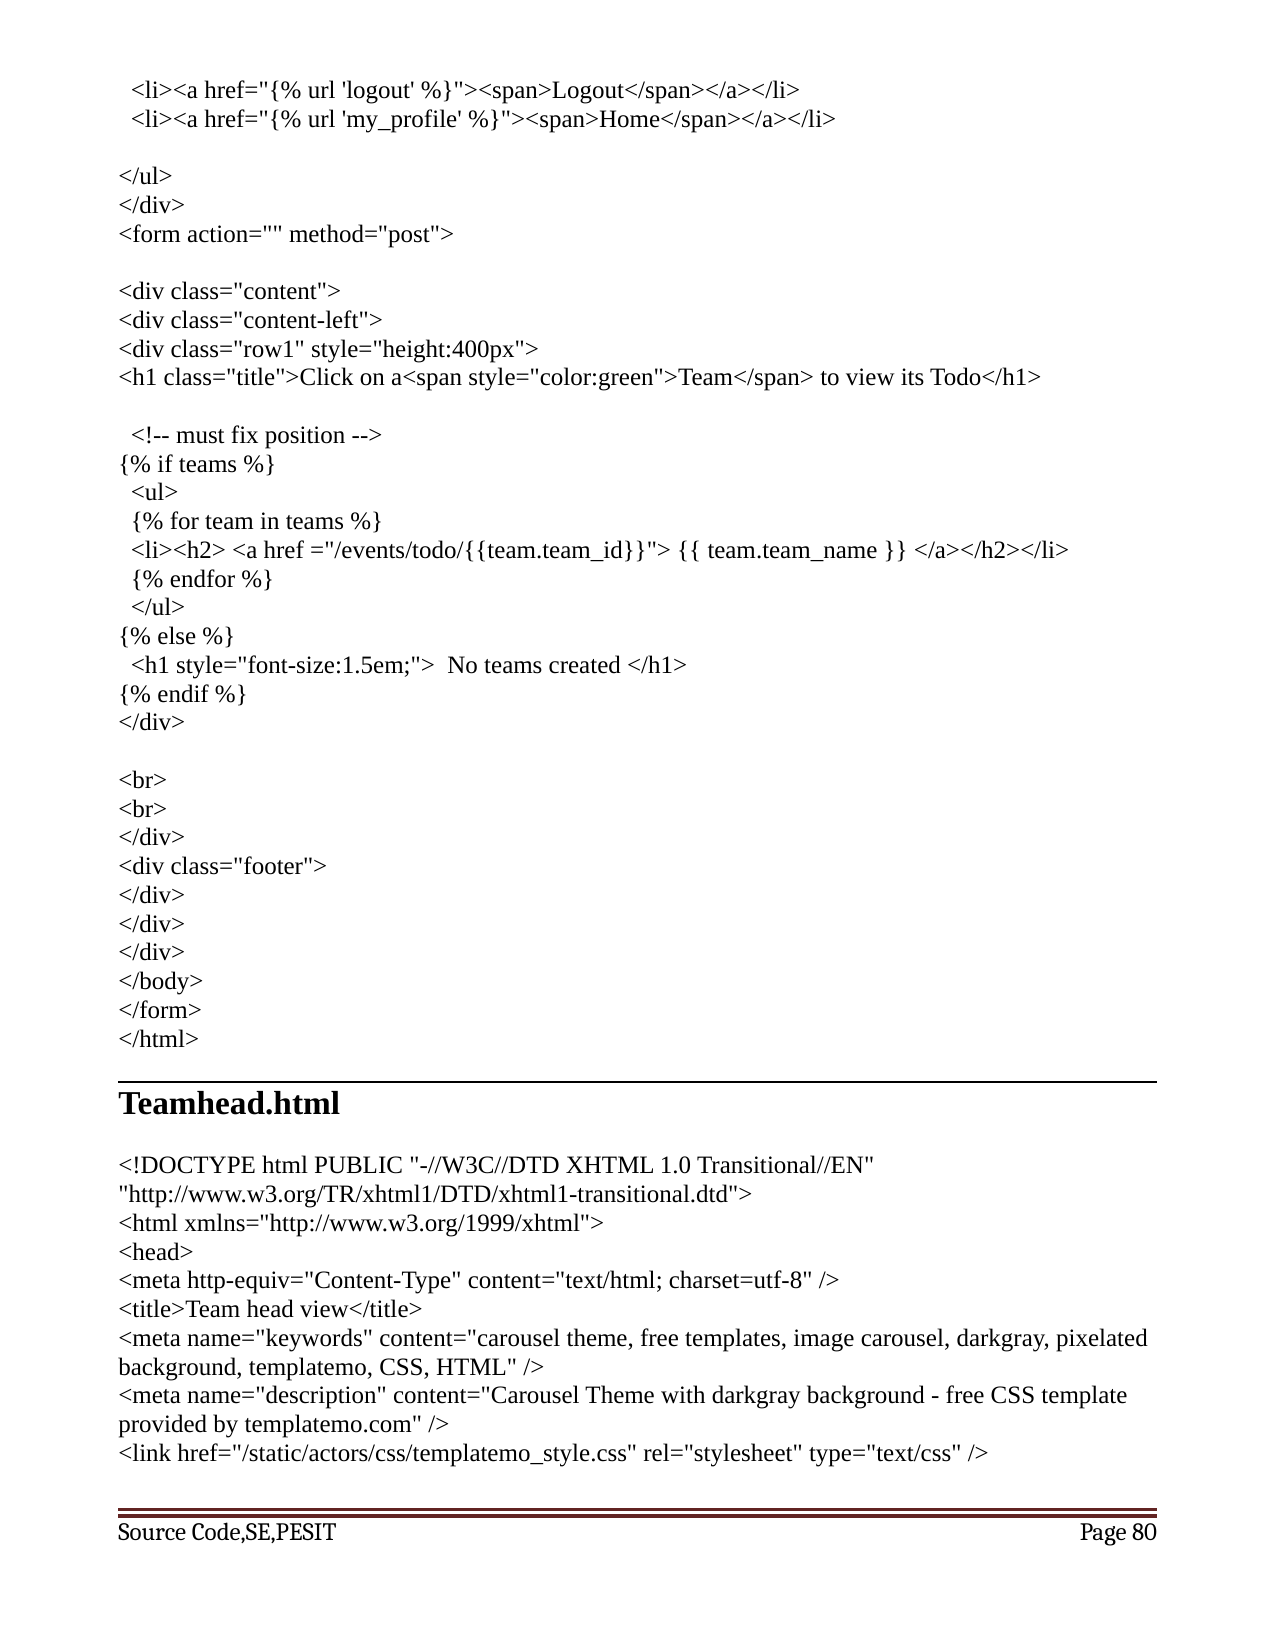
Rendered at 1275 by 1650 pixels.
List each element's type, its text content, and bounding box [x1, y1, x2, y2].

text {% else %} [118, 621, 1157, 650]
text </html> [118, 1024, 1157, 1052]
text {% for team in teams %} [118, 506, 1157, 535]
text </div> [118, 707, 1157, 736]
text {% endfor %} [118, 564, 1157, 592]
text <meta name="keywords" content="carousel theme, free templates, image carousel, darkgray, pixelated background, templatemo, CSS, HTML" /> [118, 1323, 1157, 1380]
text </form> [118, 995, 1157, 1024]
text <div class="content"> [118, 276, 1157, 305]
text <br> [118, 794, 1157, 822]
text </div> [118, 880, 1157, 909]
text <html xmlns="http://www.w3.org/1999/xhtml"> [118, 1208, 1157, 1237]
text </div> [118, 937, 1157, 966]
text {% endif %} [118, 679, 1157, 707]
text <link href="/static/actors/css/templatemo_style.css" rel="stylesheet" type="text/css" /> [118, 1438, 1157, 1467]
text <div class="content-left"> [118, 305, 1157, 334]
text <head> [118, 1237, 1157, 1265]
text <!-- must fix position --> [118, 420, 1157, 449]
text </div> [118, 190, 1157, 219]
text <form action="" method="post"> [118, 219, 1157, 247]
text {% if teams %} [118, 449, 1157, 477]
text </ul> [118, 161, 1157, 190]
text <title>Team head view</title> [118, 1294, 1157, 1323]
text <meta http-equiv="Content-Type" content="text/html; charset=utf-8" /> [118, 1265, 1157, 1294]
text <div class="row1" style="height:400px"> [118, 334, 1157, 362]
text <li><h2> <a href ="/events/todo/{{team.team_id}}"> {{ team.team_name }} </a></h2></li> [118, 535, 1157, 564]
text <li><a href="{% url 'my_profile' %}"><span>Home</span></a></li> [118, 104, 1157, 132]
text Teamhead.html [118, 1083, 1157, 1122]
text <!DOCTYPE html PUBLIC "-//W3C//DTD XHTML 1.0 Transitional//EN" "http://www.w3.org/TR/xhtml1/DTD/xhtml1-transitional.dtd"> [118, 1150, 1157, 1208]
text <h1 class="title">Click on a<span style="color:green">Team</span> to view its Todo</h1> [118, 362, 1157, 391]
text <h1 style="font-size:1.5em;"> No teams created </h1> [118, 650, 1157, 679]
text </div> [118, 909, 1157, 937]
text <li><a href="{% url 'logout' %}"><span>Logout</span></a></li> [118, 75, 1157, 104]
text <br> [118, 765, 1157, 794]
text </ul> [118, 592, 1157, 621]
text <meta name="description" content="Carousel Theme with darkgray background - free CSS template provided by templatemo.com" /> [118, 1380, 1157, 1438]
text <ul> [118, 477, 1157, 506]
text <div class="footer"> [118, 851, 1157, 880]
text </body> [118, 966, 1157, 995]
text </div> [118, 822, 1157, 851]
